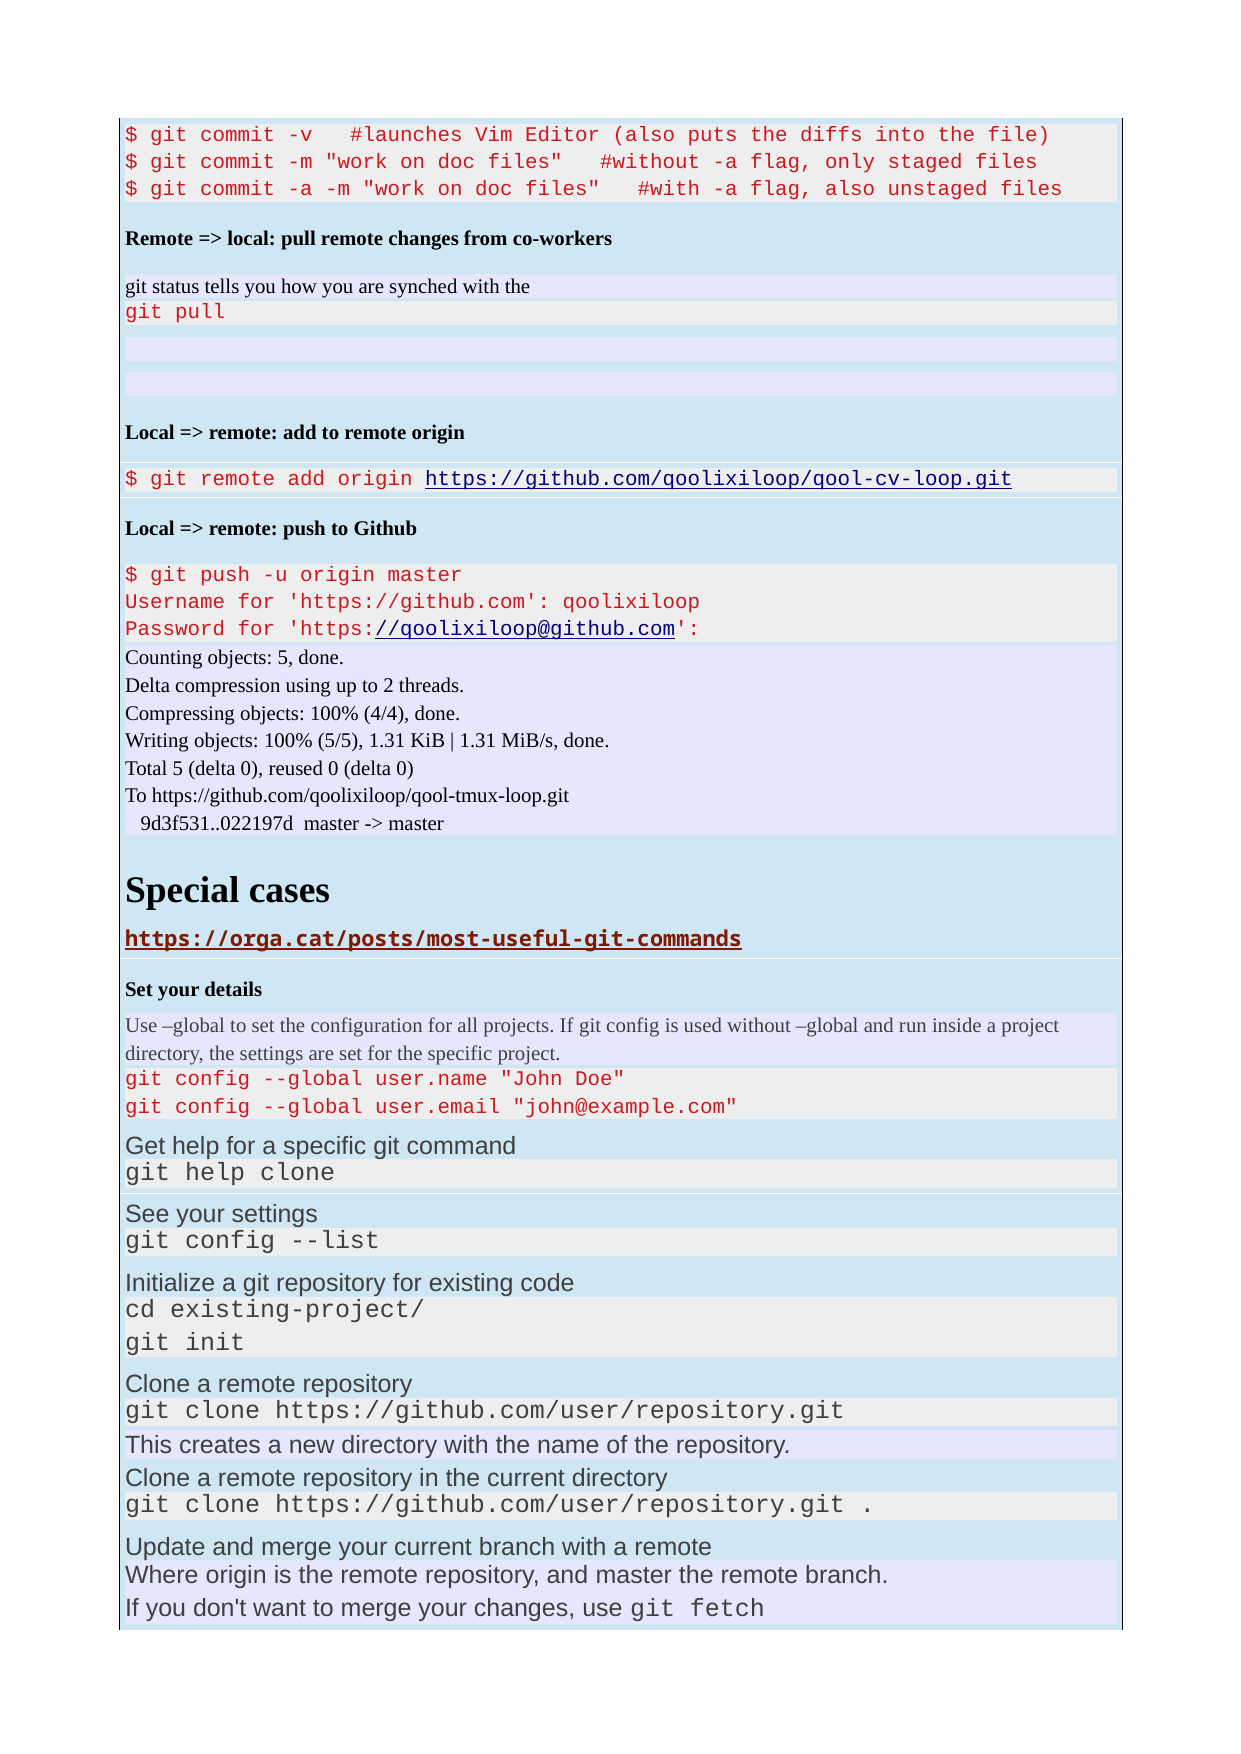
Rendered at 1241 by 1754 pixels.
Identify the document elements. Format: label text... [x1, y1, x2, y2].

table_cell [120, 331, 1122, 366]
table_cell $ git remote add origin https://github.com/qoolixiloop/qool-cv-loop.git [120, 463, 1122, 497]
table_cell Remote => local: pull remote changes from co-workers [120, 208, 1122, 268]
table_cell git status tells you how you are synched with the git pull [120, 268, 1122, 331]
table_cell See your settings git config --list [120, 1194, 1122, 1262]
table_cell Local => remote: add to remote origin [120, 402, 1122, 462]
table_cell Local => remote: push to Github [120, 498, 1122, 558]
table_cell Clone a remote repository git clone https://github.com/user/repository.git This creates a new directory with the name of the repository. Clone a remote repository in the current directory git clone https://github.com/user/repository.git . [120, 1363, 1122, 1526]
table_cell Initialize a git repository for existing code cd existing-project/ git init [120, 1262, 1122, 1363]
table_cell Set your details Use –global to set the configuration for all projects. If git config is used without –global and run inside a project directory, the settings are set for the specific project. git config --global user.name "John Doe" git config --global user.email "john@example.com" [120, 959, 1122, 1125]
table_cell Get help for a specific git command git help clone [120, 1125, 1122, 1193]
table_cell Update and merge your current branch with a remote Where origin is the remote repository, and master the remote branch. If you don't want to merge your changes, use git fetch [120, 1526, 1122, 1630]
table_cell $ git push -u origin master Username for 'https://github.com': qoolixiloop Password for 'https://qoolixiloop@github.com': Counting objects: 5, done. Delta compression using up to 2 threads. Compressing objects: 100% (4/4), done. Writing objects: 100% (5/5), 1.31 KiB | 1.31 MiB/s, done. Total 5 (delta 0), reused 0 (delta 0) To https://github.com/qoolixiloop/qool-tmux-loop.git 9d3f531..022197d master -> master [120, 558, 1122, 841]
table_cell Special cases https://orga.cat/posts/most-useful-git-commands [120, 841, 1122, 958]
table_cell [120, 366, 1122, 402]
table_cell $ git commit -v #launches Vim Editor (also puts the diffs into the file) $ git commit -m "work on doc files" #without -a flag, only staged files $ git commit -a -m "work on doc files" #with -a flag, also unstaged files [120, 118, 1122, 208]
